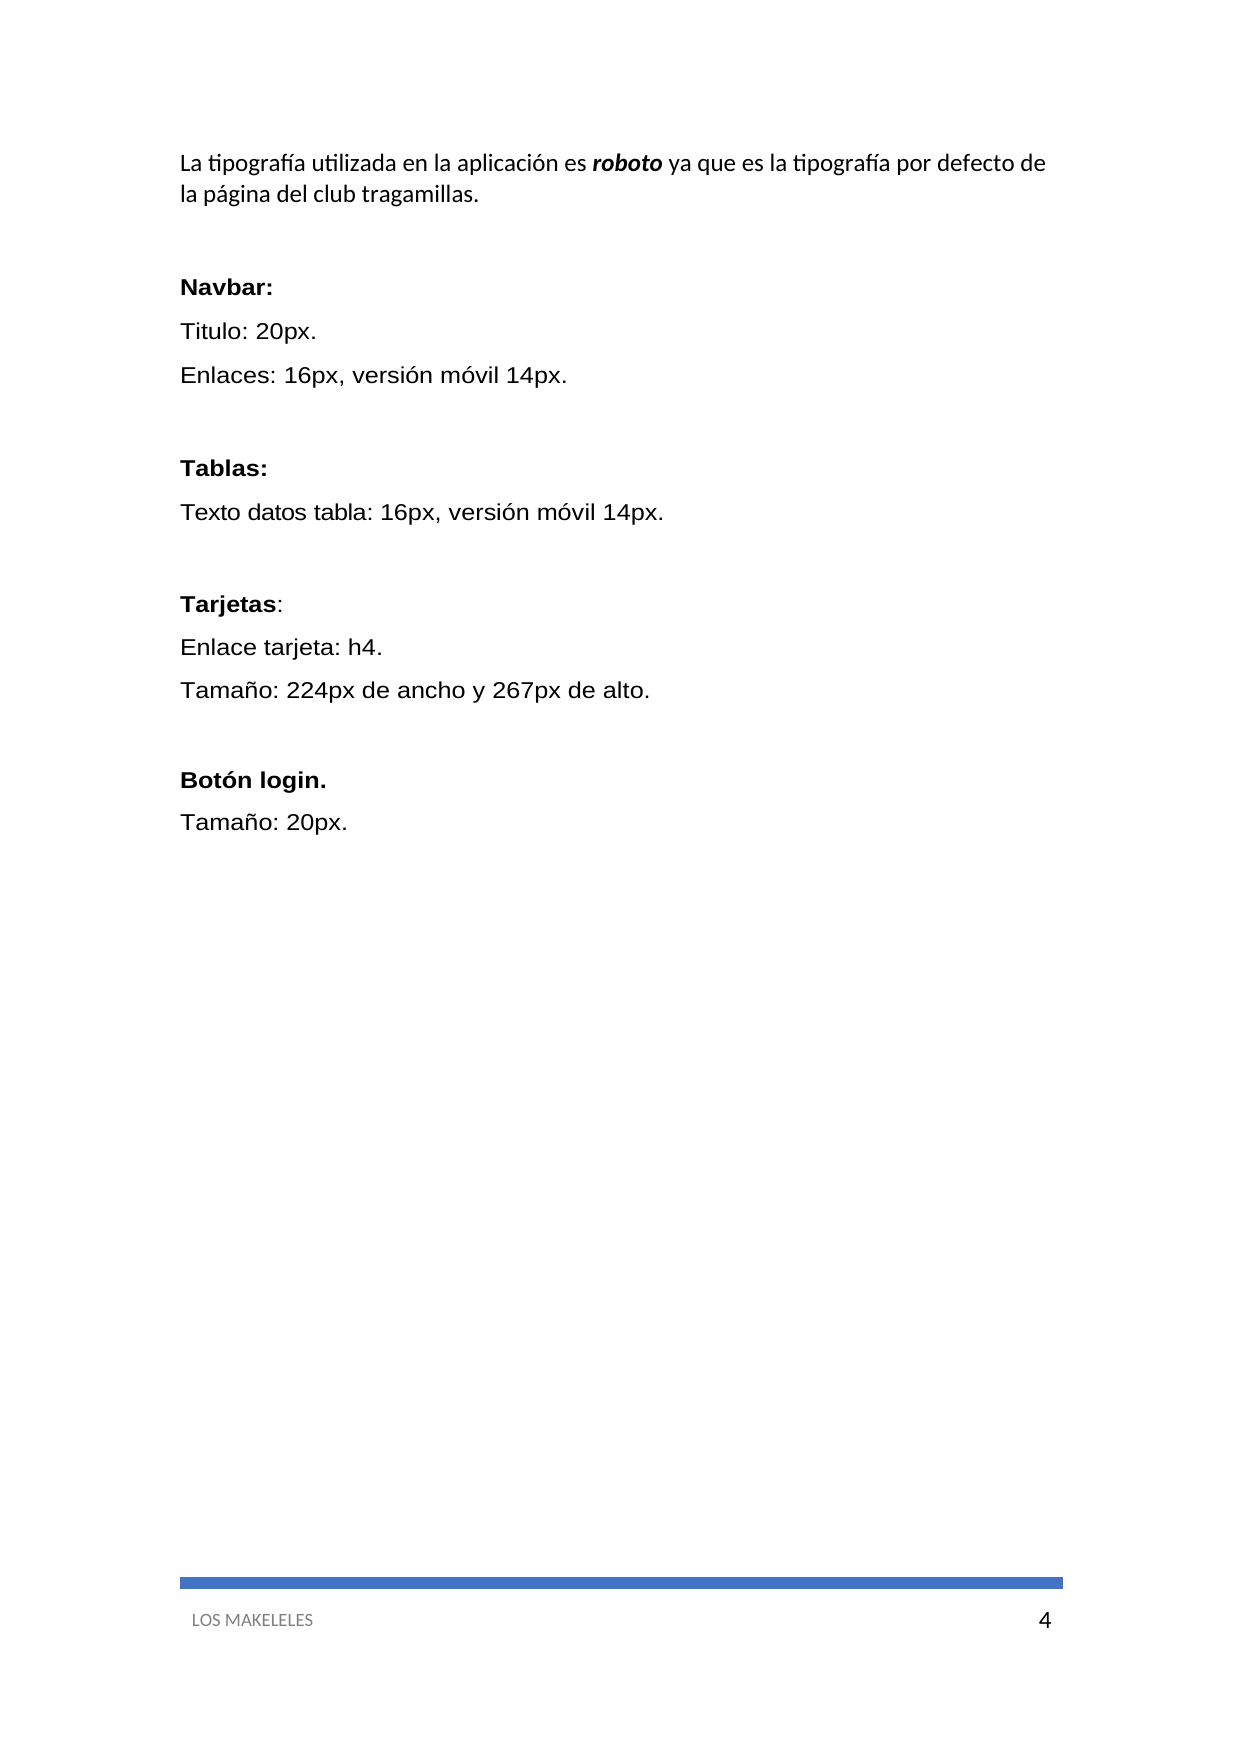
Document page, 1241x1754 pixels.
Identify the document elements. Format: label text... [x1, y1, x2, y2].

text Navbar: [180, 274, 1063, 300]
text La tipografía utilizada en la aplicación es roboto ya que es la tipografía por defecto de la página del club tragamillas. [180, 148, 1063, 209]
text Enlaces: 16px, versión móvil 14px. [180, 362, 1063, 388]
text Texto datos tabla: 16px, versión móvil 14px. [180, 498, 1063, 525]
text Tamaño: 20px. [180, 809, 1063, 836]
text Enlace tarjeta: h4. [180, 634, 1063, 660]
text Botón login. [180, 767, 1063, 793]
text Tarjetas: [180, 591, 449, 618]
text Tablas: [180, 454, 684, 481]
text Titulo: 20px. [180, 318, 1063, 344]
text Tamaño: 224px de ancho y 267px de alto. [180, 677, 1063, 703]
